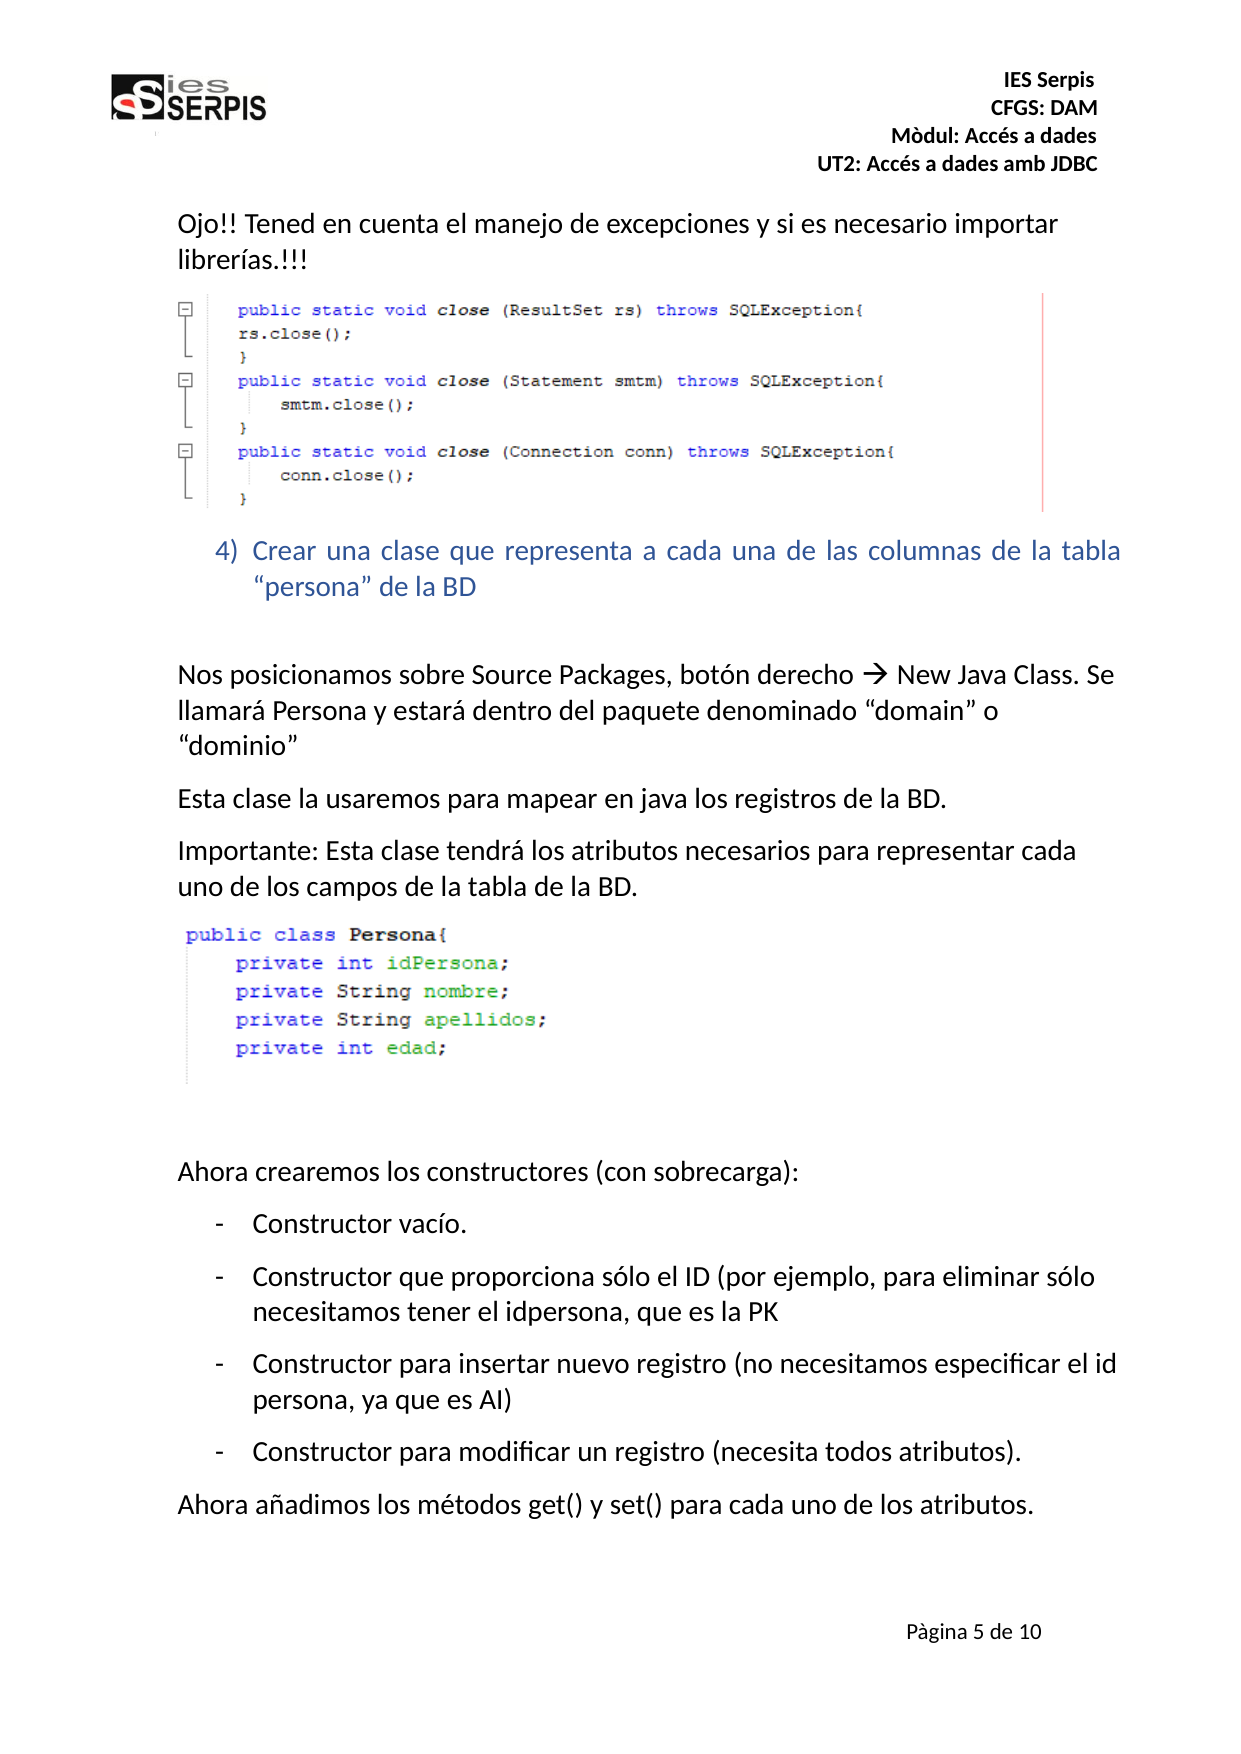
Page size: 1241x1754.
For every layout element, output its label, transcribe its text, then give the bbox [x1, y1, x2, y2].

list Constructor para modificar un registro (necesita todos atributos). [215, 1433, 1122, 1469]
list Constructor para insertar nuevo registro (no necesitamos especificar el id persona, ya que es AI) [215, 1346, 1122, 1417]
list Constructor vacío. [215, 1205, 1122, 1241]
text Ahora añadimos los métodos get() y set() para cada uno de los atributos. [177, 1486, 1122, 1521]
text Nos posicionamos sobre Source Packages, botón derecho  New Java Class. Se llamará Persona y estará dentro del paquete denominado “domain” o “dominio” [177, 656, 1122, 763]
text Ahora crearemos los constructores (con sobrecarga): [177, 1153, 1122, 1189]
text Esta clase la usaremos para mapear en java los registros de la BD. [177, 780, 1122, 815]
text Importante: Esta clase tendrá los atributos necesarios para representar cada uno de los campos de la tabla de la BD. [177, 832, 1122, 903]
list Constructor que proporciona sólo el ID (por ejemplo, para eliminar sólo necesitamos tener el idpersona, que es la PK [215, 1258, 1122, 1329]
subtitle Crear una clase que representa a cada una de las columnas de la tabla “persona” de la BD [215, 532, 1122, 604]
text Ojo!! Tened en cuenta el manejo de excepciones y si es necesario importar librerías.!!! [177, 206, 1122, 277]
